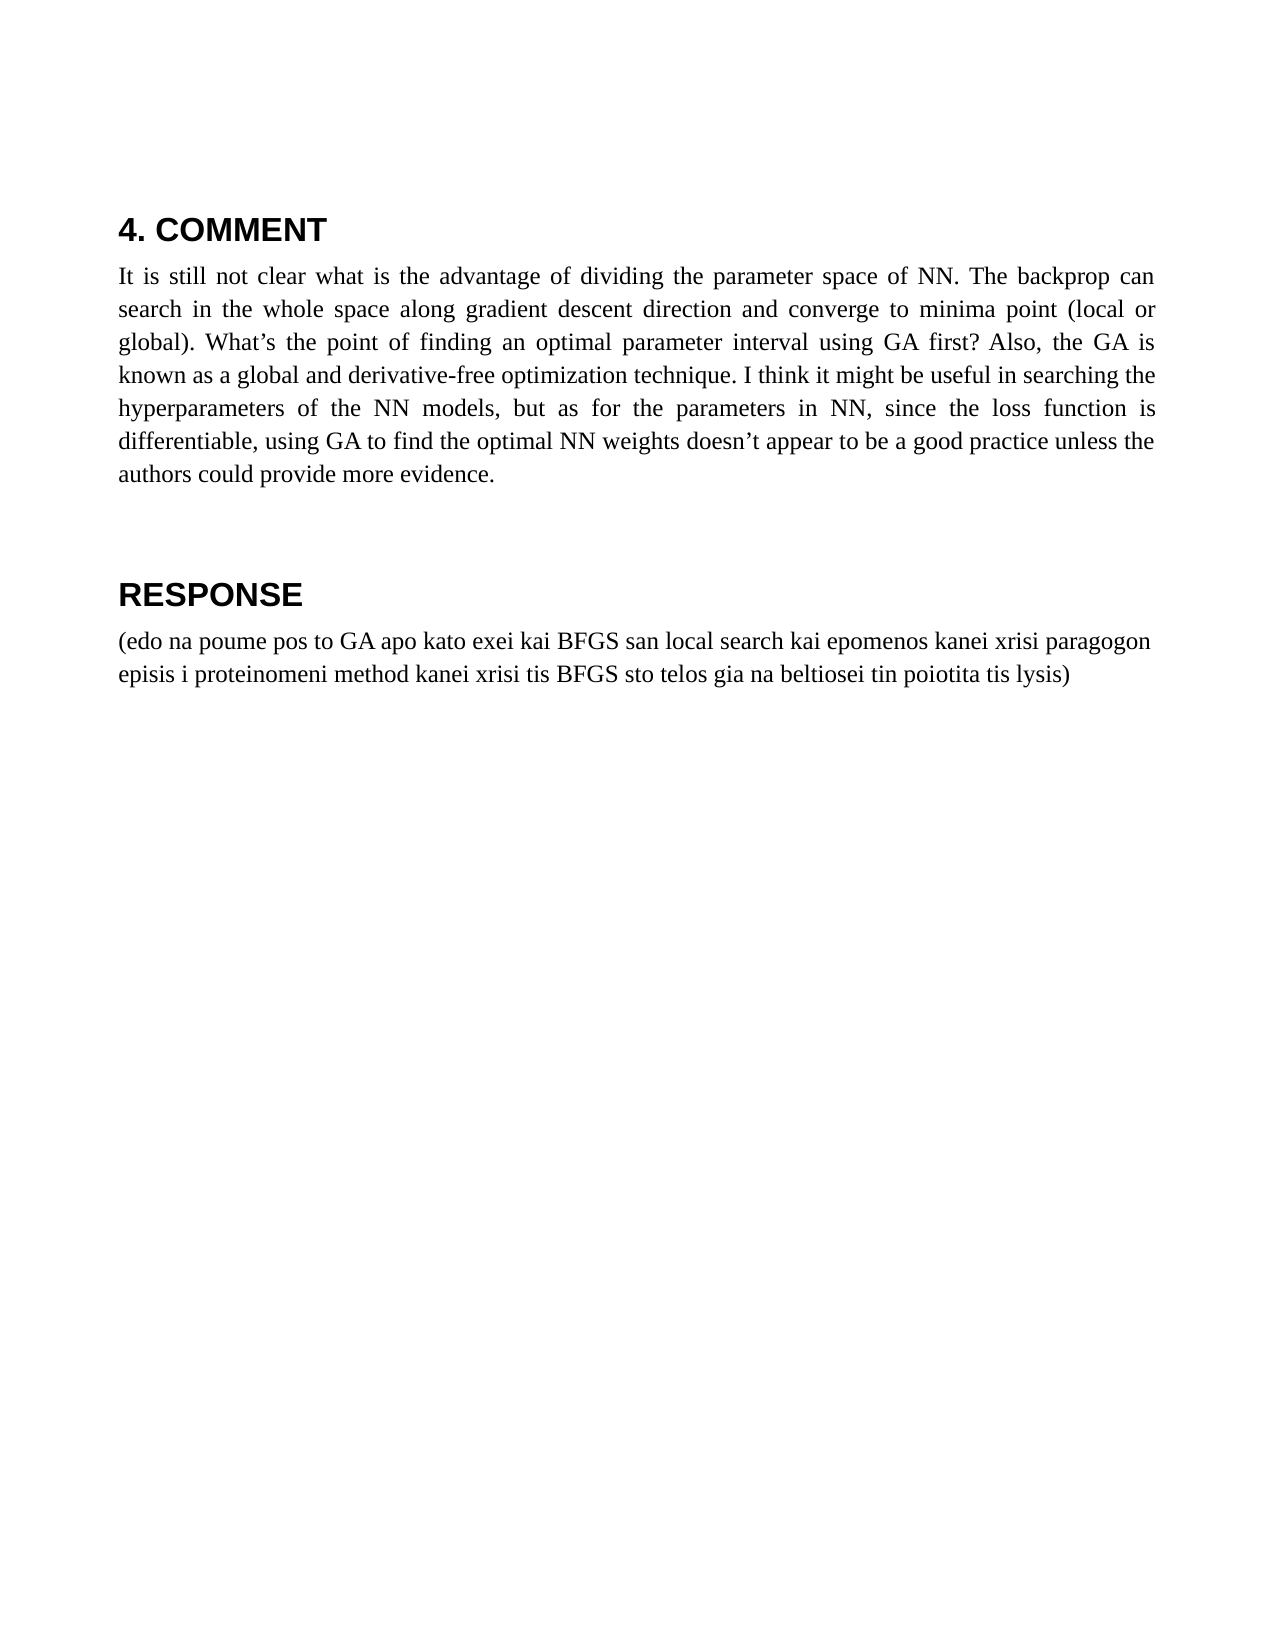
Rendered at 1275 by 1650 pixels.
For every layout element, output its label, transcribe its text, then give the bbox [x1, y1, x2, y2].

subtitle RESPONSE [118, 575, 1157, 614]
subtitle 4. COMMENT [118, 210, 1157, 249]
text It is still not clear what is the advantage of dividing the parameter space of NN. The backprop can search in the whole space along gradient descent direction and converge to minima point (local or global). What’s the point of finding an optimal parameter interval using GA first? Also, the GA is known as a global and derivative-free optimization technique. I think it might be useful in searching the hyperparameters of the NN models, but as for the parameters in NN, since the loss function is differentiable, using GA to find the optimal NN weights doesn’t appear to be a good practice unless the authors could provide more evidence. [118, 261, 1157, 488]
text (edo na poume pos to GA apo kato exei kai BFGS san local search kai epomenos kanei xrisi paragogon episis i proteinomeni method kanei xrisi tis BFGS sto telos gia na beltiosei tin poiotita tis lysis) [118, 626, 1157, 688]
